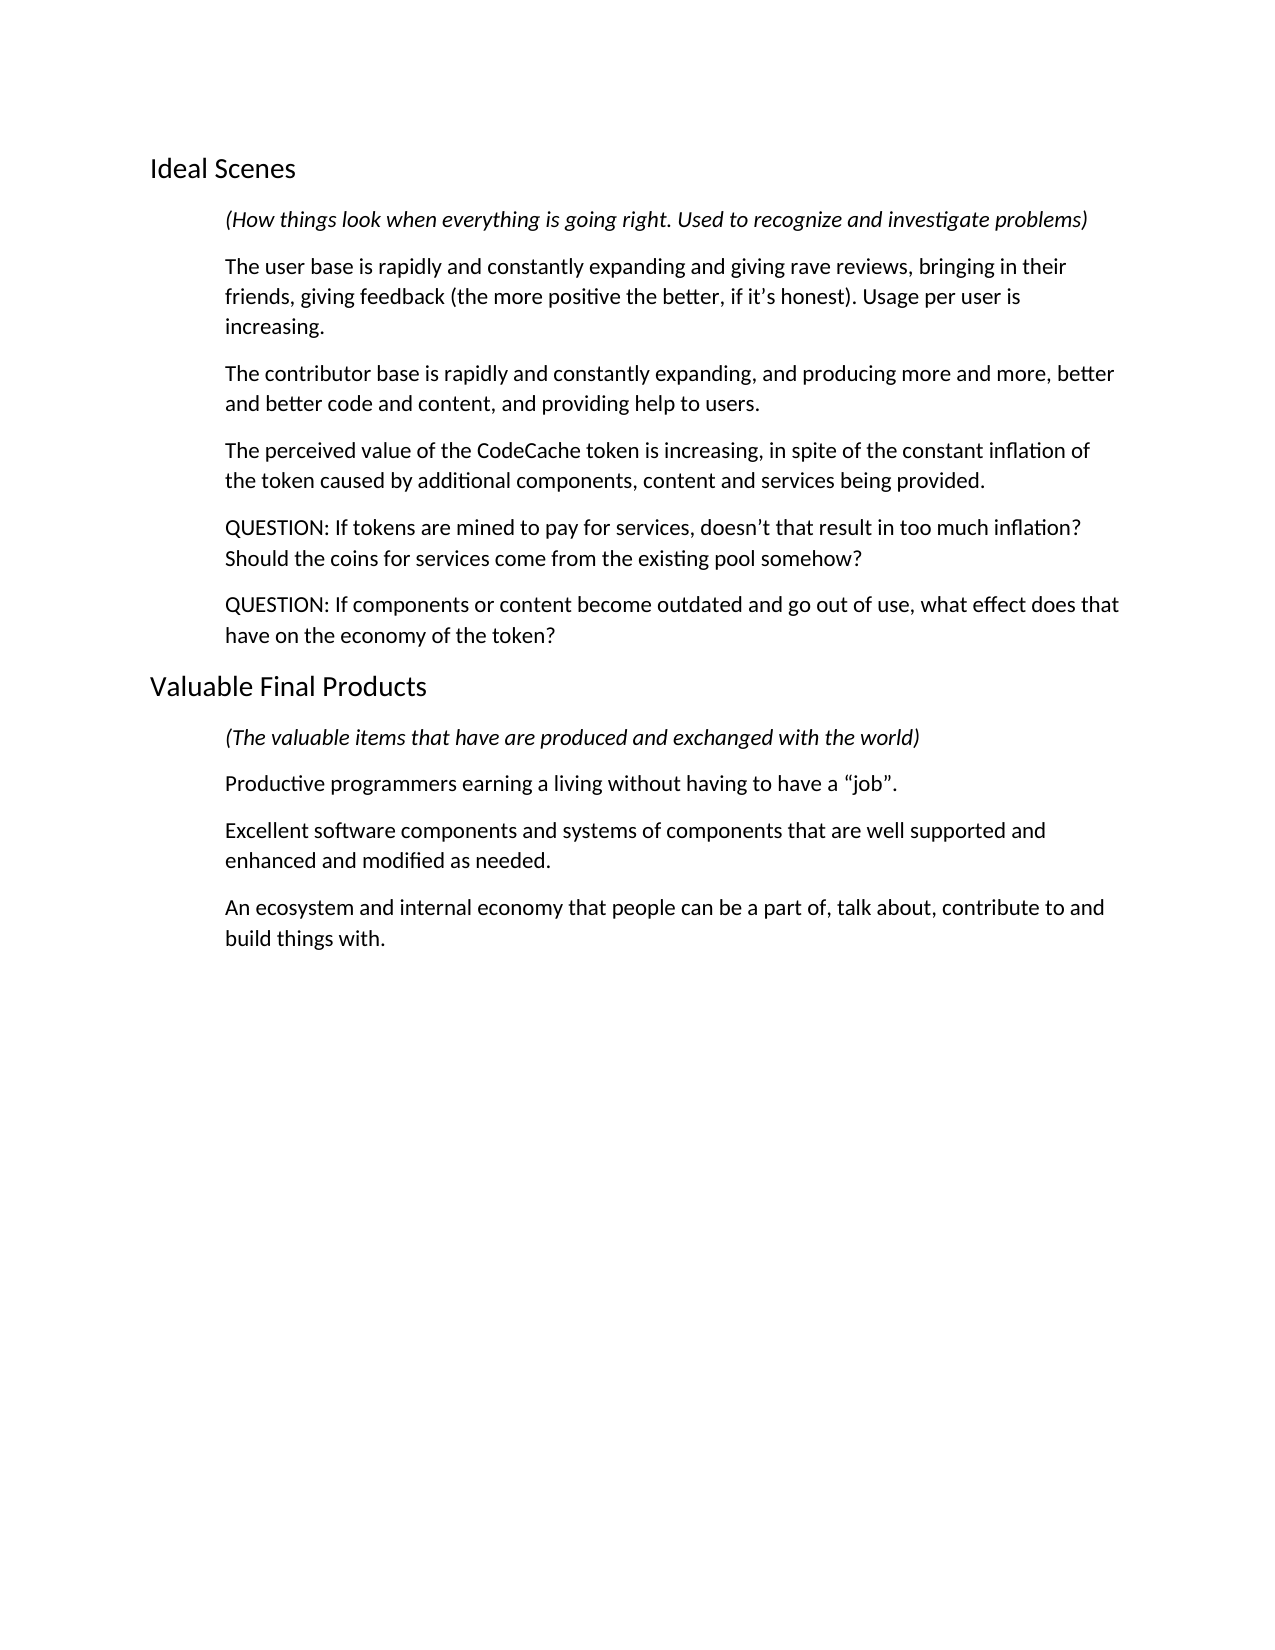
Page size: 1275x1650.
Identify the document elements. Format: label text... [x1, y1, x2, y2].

text Valuable Final Products [150, 668, 1125, 703]
text The contributor base is rapidly and constantly expanding, and producing more and more, better and better code and content, and providing help to users. [225, 359, 1125, 417]
text Ideal Scenes [150, 150, 1125, 186]
text Productive programmers earning a living without having to have a “job”. [150, 769, 1125, 798]
text The perceived value of the CodeCache token is increasing, in spite of the constant inflation of the token caused by additional components, content and services being provided. [225, 436, 1125, 494]
text QUESTION: If components or content become outdated and go out of use, what effect does that have on the economy of the token? [225, 591, 1125, 649]
text QUESTION: If tokens are mined to pay for services, doesn’t that result in too much inflation? Should the coins for services come from the existing pool somehow? [225, 513, 1125, 572]
text The user base is rapidly and constantly expanding and giving rave reviews, bringing in their friends, giving feedback (the more positive the better, if it’s honest). Usage per user is increasing. [225, 252, 1125, 340]
text (The valuable items that have are produced and exchanged with the world) [150, 723, 1125, 751]
text (How things look when everything is going right. Used to recognize and investigate problems) [150, 205, 1125, 233]
text An ecosystem and internal economy that people can be a part of, talk about, contribute to and build things with. [225, 893, 1125, 952]
text Excellent software components and systems of components that are well supported and enhanced and modified as needed. [225, 816, 1125, 875]
